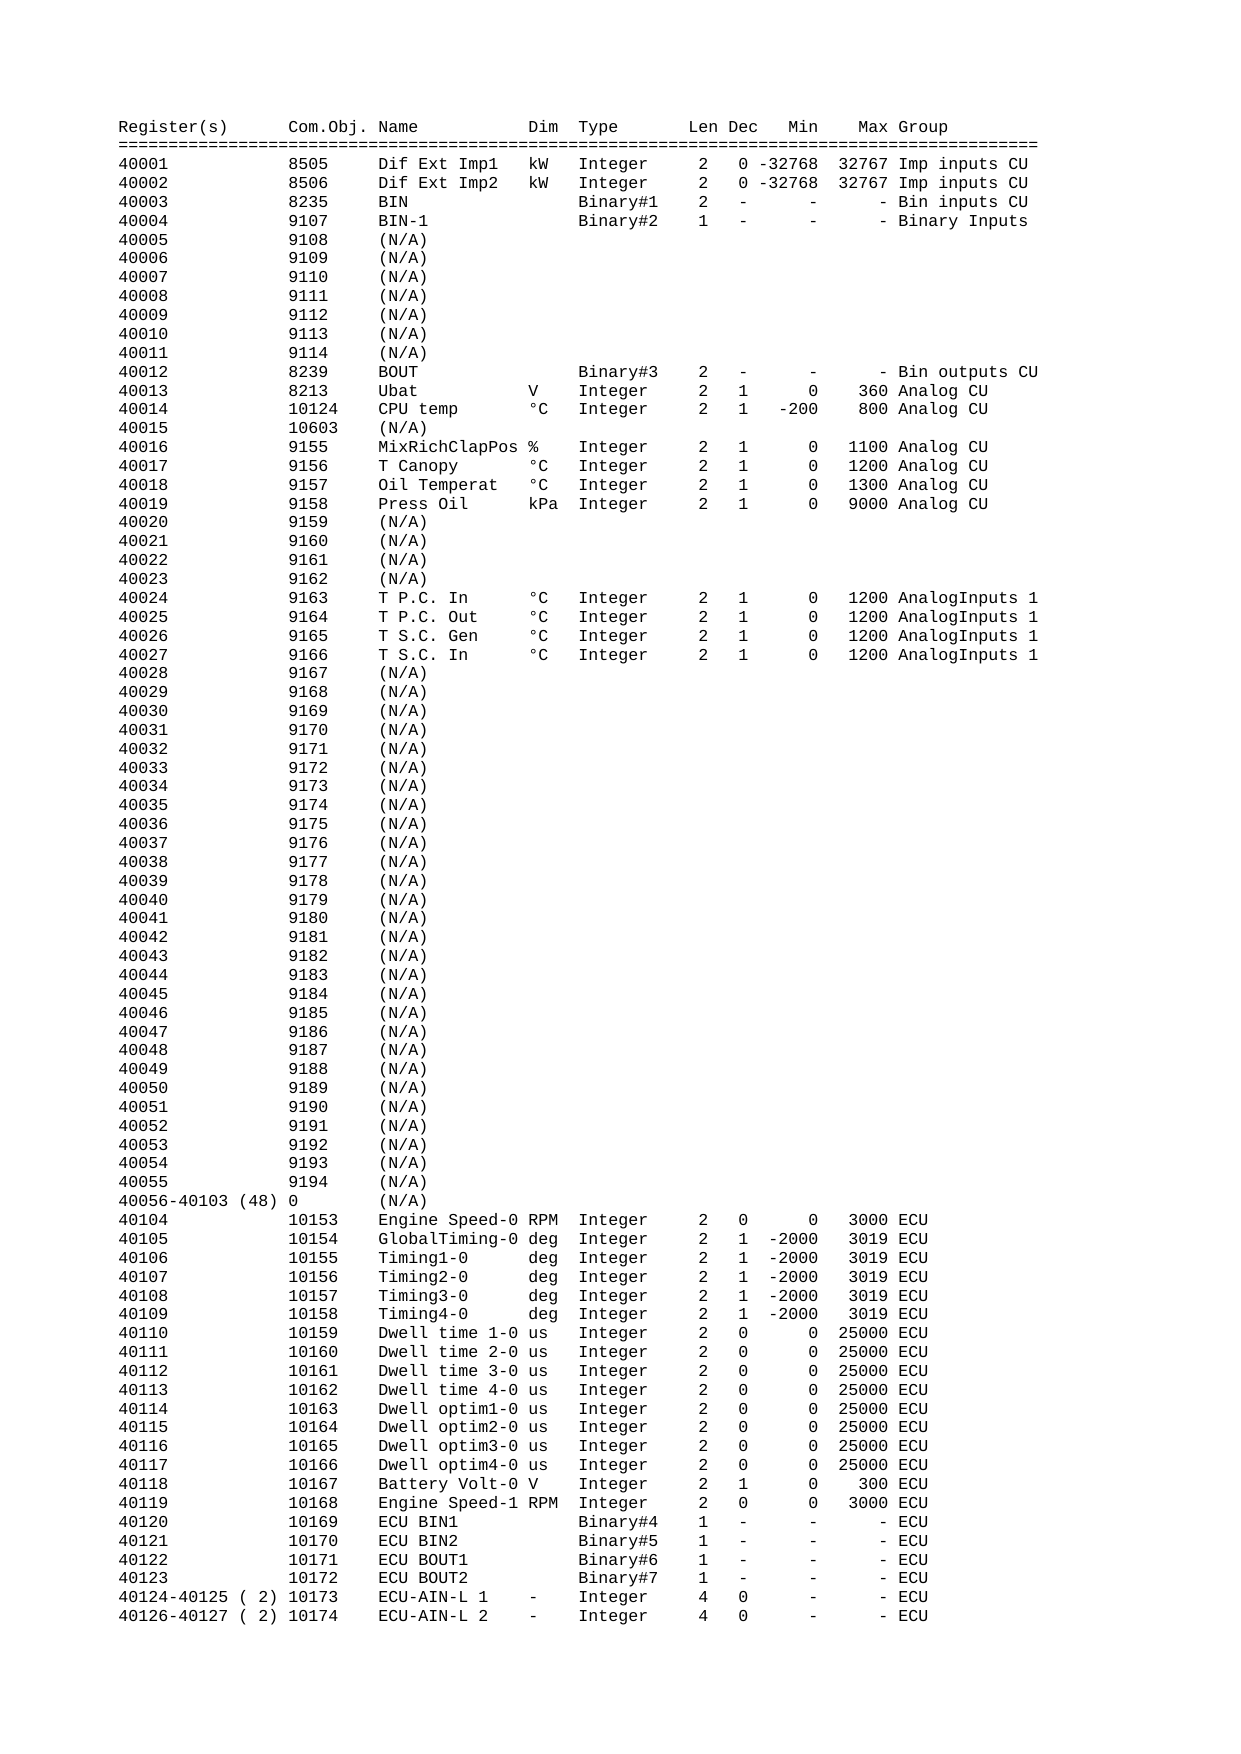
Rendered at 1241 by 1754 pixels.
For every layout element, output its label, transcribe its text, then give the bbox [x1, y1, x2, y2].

text 40020 9159 (N/A) [118, 514, 1122, 533]
text 40117 10166 Dwell optim4-0 us Integer 2 0 0 25000 ECU [118, 1457, 1122, 1476]
text 40119 10168 Engine Speed-1 RPM Integer 2 0 0 3000 ECU [118, 1494, 1122, 1513]
text 40017 9156 T Canopy °C Integer 2 1 0 1200 Analog CU [118, 457, 1122, 476]
text 40046 9185 (N/A) [118, 1004, 1122, 1023]
text 40050 9189 (N/A) [118, 1080, 1122, 1098]
text 40012 8239 BOUT Binary#3 2 - - - Bin outputs CU [118, 363, 1122, 382]
text 40039 9178 (N/A) [118, 872, 1122, 891]
text 40124-40125 ( 2) 10173 ECU-AIN-L 1 - Integer 4 0 - - ECU [118, 1589, 1122, 1608]
text 40053 9192 (N/A) [118, 1136, 1122, 1155]
text 40022 9161 (N/A) [118, 552, 1122, 571]
text 40120 10169 ECU BIN1 Binary#4 1 - - - ECU [118, 1513, 1122, 1532]
text 40055 9194 (N/A) [118, 1174, 1122, 1193]
text 40028 9167 (N/A) [118, 665, 1122, 684]
text 40018 9157 Oil Temperat °C Integer 2 1 0 1300 Analog CU [118, 476, 1122, 495]
text 40004 9107 BIN-1 Binary#2 1 - - - Binary Inputs [118, 212, 1122, 231]
text 40030 9169 (N/A) [118, 703, 1122, 721]
text 40010 9113 (N/A) [118, 326, 1122, 344]
text 40104 10153 Engine Speed-0 RPM Integer 2 0 0 3000 ECU [118, 1212, 1122, 1231]
text 40126-40127 ( 2) 10174 ECU-AIN-L 2 - Integer 4 0 - - ECU [118, 1608, 1122, 1626]
text 40005 9108 (N/A) [118, 231, 1122, 250]
text 40009 9112 (N/A) [118, 307, 1122, 326]
text 40006 9109 (N/A) [118, 250, 1122, 269]
text 40029 9168 (N/A) [118, 684, 1122, 703]
text 40008 9111 (N/A) [118, 288, 1122, 307]
text 40035 9174 (N/A) [118, 797, 1122, 816]
text 40034 9173 (N/A) [118, 778, 1122, 797]
text 40027 9166 T S.C. In °C Integer 2 1 0 1200 AnalogInputs 1 [118, 646, 1122, 665]
text 40036 9175 (N/A) [118, 816, 1122, 834]
text 40016 9155 MixRichClapPos % Integer 2 1 0 1100 Analog CU [118, 439, 1122, 457]
text 40123 10172 ECU BOUT2 Binary#7 1 - - - ECU [118, 1570, 1122, 1589]
text 40033 9172 (N/A) [118, 759, 1122, 778]
text 40122 10171 ECU BOUT1 Binary#6 1 - - - ECU [118, 1551, 1122, 1570]
text 40032 9171 (N/A) [118, 740, 1122, 759]
text 40052 9191 (N/A) [118, 1117, 1122, 1136]
text 40041 9180 (N/A) [118, 910, 1122, 929]
text 40037 9176 (N/A) [118, 834, 1122, 853]
text 40014 10124 CPU temp °C Integer 2 1 -200 800 Analog CU [118, 401, 1122, 420]
text 40105 10154 GlobalTiming-0 deg Integer 2 1 -2000 3019 ECU [118, 1231, 1122, 1249]
text 40026 9165 T S.C. Gen °C Integer 2 1 0 1200 AnalogInputs 1 [118, 627, 1122, 646]
text 40107 10156 Timing2-0 deg Integer 2 1 -2000 3019 ECU [118, 1268, 1122, 1287]
text 40031 9170 (N/A) [118, 721, 1122, 740]
text 40110 10159 Dwell time 1-0 us Integer 2 0 0 25000 ECU [118, 1325, 1122, 1344]
text 40023 9162 (N/A) [118, 571, 1122, 589]
text 40025 9164 T P.C. Out °C Integer 2 1 0 1200 AnalogInputs 1 [118, 608, 1122, 627]
text 40011 9114 (N/A) [118, 344, 1122, 363]
text 40047 9186 (N/A) [118, 1023, 1122, 1042]
text 40019 9158 Press Oil kPa Integer 2 1 0 9000 Analog CU [118, 495, 1122, 514]
text 40116 10165 Dwell optim3-0 us Integer 2 0 0 25000 ECU [118, 1438, 1122, 1457]
text 40114 10163 Dwell optim1-0 us Integer 2 0 0 25000 ECU [118, 1400, 1122, 1419]
text 40121 10170 ECU BIN2 Binary#5 1 - - - ECU [118, 1532, 1122, 1551]
text 40015 10603 (N/A) [118, 420, 1122, 439]
text 40002 8506 Dif Ext Imp2 kW Integer 2 0 -32768 32767 Imp inputs CU [118, 175, 1122, 193]
text 40112 10161 Dwell time 3-0 us Integer 2 0 0 25000 ECU [118, 1362, 1122, 1381]
text 40106 10155 Timing1-0 deg Integer 2 1 -2000 3019 ECU [118, 1249, 1122, 1268]
text 40048 9187 (N/A) [118, 1042, 1122, 1061]
text 40056-40103 (48) 0 (N/A) [118, 1193, 1122, 1212]
text 40001 8505 Dif Ext Imp1 kW Integer 2 0 -32768 32767 Imp inputs CU [118, 156, 1122, 175]
text 40003 8235 BIN Binary#1 2 - - - Bin inputs CU [118, 193, 1122, 212]
text 40007 9110 (N/A) [118, 269, 1122, 288]
text 40049 9188 (N/A) [118, 1061, 1122, 1080]
text 40054 9193 (N/A) [118, 1155, 1122, 1174]
text 40108 10157 Timing3-0 deg Integer 2 1 -2000 3019 ECU [118, 1287, 1122, 1306]
text 40051 9190 (N/A) [118, 1098, 1122, 1117]
text Register(s) Com.Obj. Name Dim Type Len Dec Min Max Group [118, 118, 1122, 137]
text 40013 8213 Ubat V Integer 2 1 0 360 Analog CU [118, 382, 1122, 401]
text 40043 9182 (N/A) [118, 948, 1122, 967]
text 40024 9163 T P.C. In °C Integer 2 1 0 1200 AnalogInputs 1 [118, 589, 1122, 608]
text 40021 9160 (N/A) [118, 533, 1122, 552]
text 40040 9179 (N/A) [118, 891, 1122, 910]
text 40113 10162 Dwell time 4-0 us Integer 2 0 0 25000 ECU [118, 1381, 1122, 1400]
text 40111 10160 Dwell time 2-0 us Integer 2 0 0 25000 ECU [118, 1344, 1122, 1362]
text 40115 10164 Dwell optim2-0 us Integer 2 0 0 25000 ECU [118, 1419, 1122, 1438]
text 40109 10158 Timing4-0 deg Integer 2 1 -2000 3019 ECU [118, 1306, 1122, 1325]
text 40044 9183 (N/A) [118, 967, 1122, 985]
text ============================================================================================ [118, 137, 1122, 156]
text 40118 10167 Battery Volt-0 V Integer 2 1 0 300 ECU [118, 1476, 1122, 1494]
text 40038 9177 (N/A) [118, 853, 1122, 872]
text 40042 9181 (N/A) [118, 929, 1122, 948]
text 40045 9184 (N/A) [118, 985, 1122, 1004]
